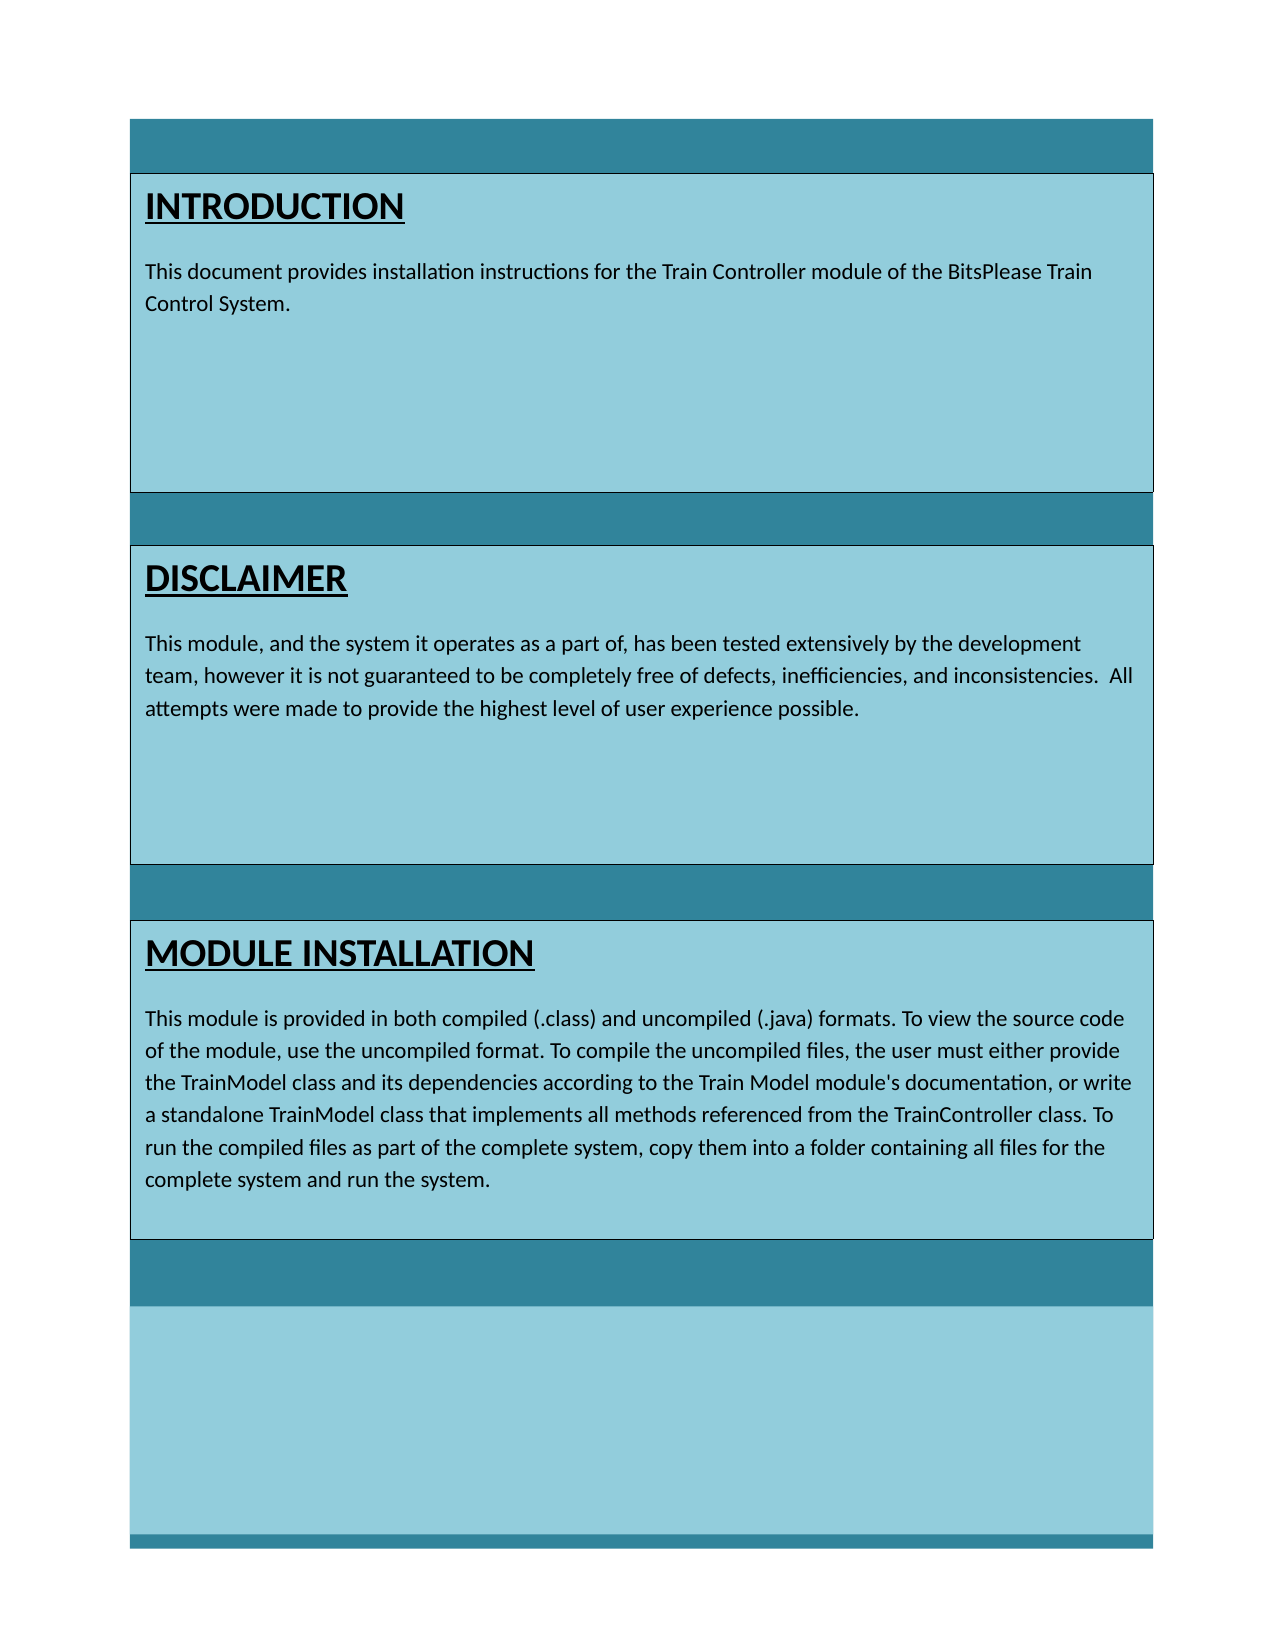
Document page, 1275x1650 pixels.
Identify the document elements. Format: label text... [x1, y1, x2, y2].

text This module is provided in both compiled (.class) and uncompiled (.java) formats. To view the source code of the module, use the uncompiled format. To compile the uncompiled files, the user must either provide the TrainModel class and its dependencies according to the Train Model module's documentation, or write a standalone TrainModel class that implements all methods referenced from the TrainController class. To run the compiled files as part of the complete system, copy them into a folder containing all files for the complete system and run the system. [145, 1004, 1138, 1193]
text INTRODUCTION [145, 181, 1138, 229]
text MODULE INSTALLATION [145, 927, 1138, 976]
text This module, and the system it operates as a part of, has been tested extensively by the development team, however it is not guaranteed to be completely free of defects, inefficiencies, and inconsistencies. All attempts were made to provide the highest level of user experience possible. [145, 629, 1138, 722]
text This document provides installation instructions for the Train Controller module of the BitsPlease Train Control System. [145, 257, 1138, 317]
text DISCLAIMER [145, 553, 1138, 601]
